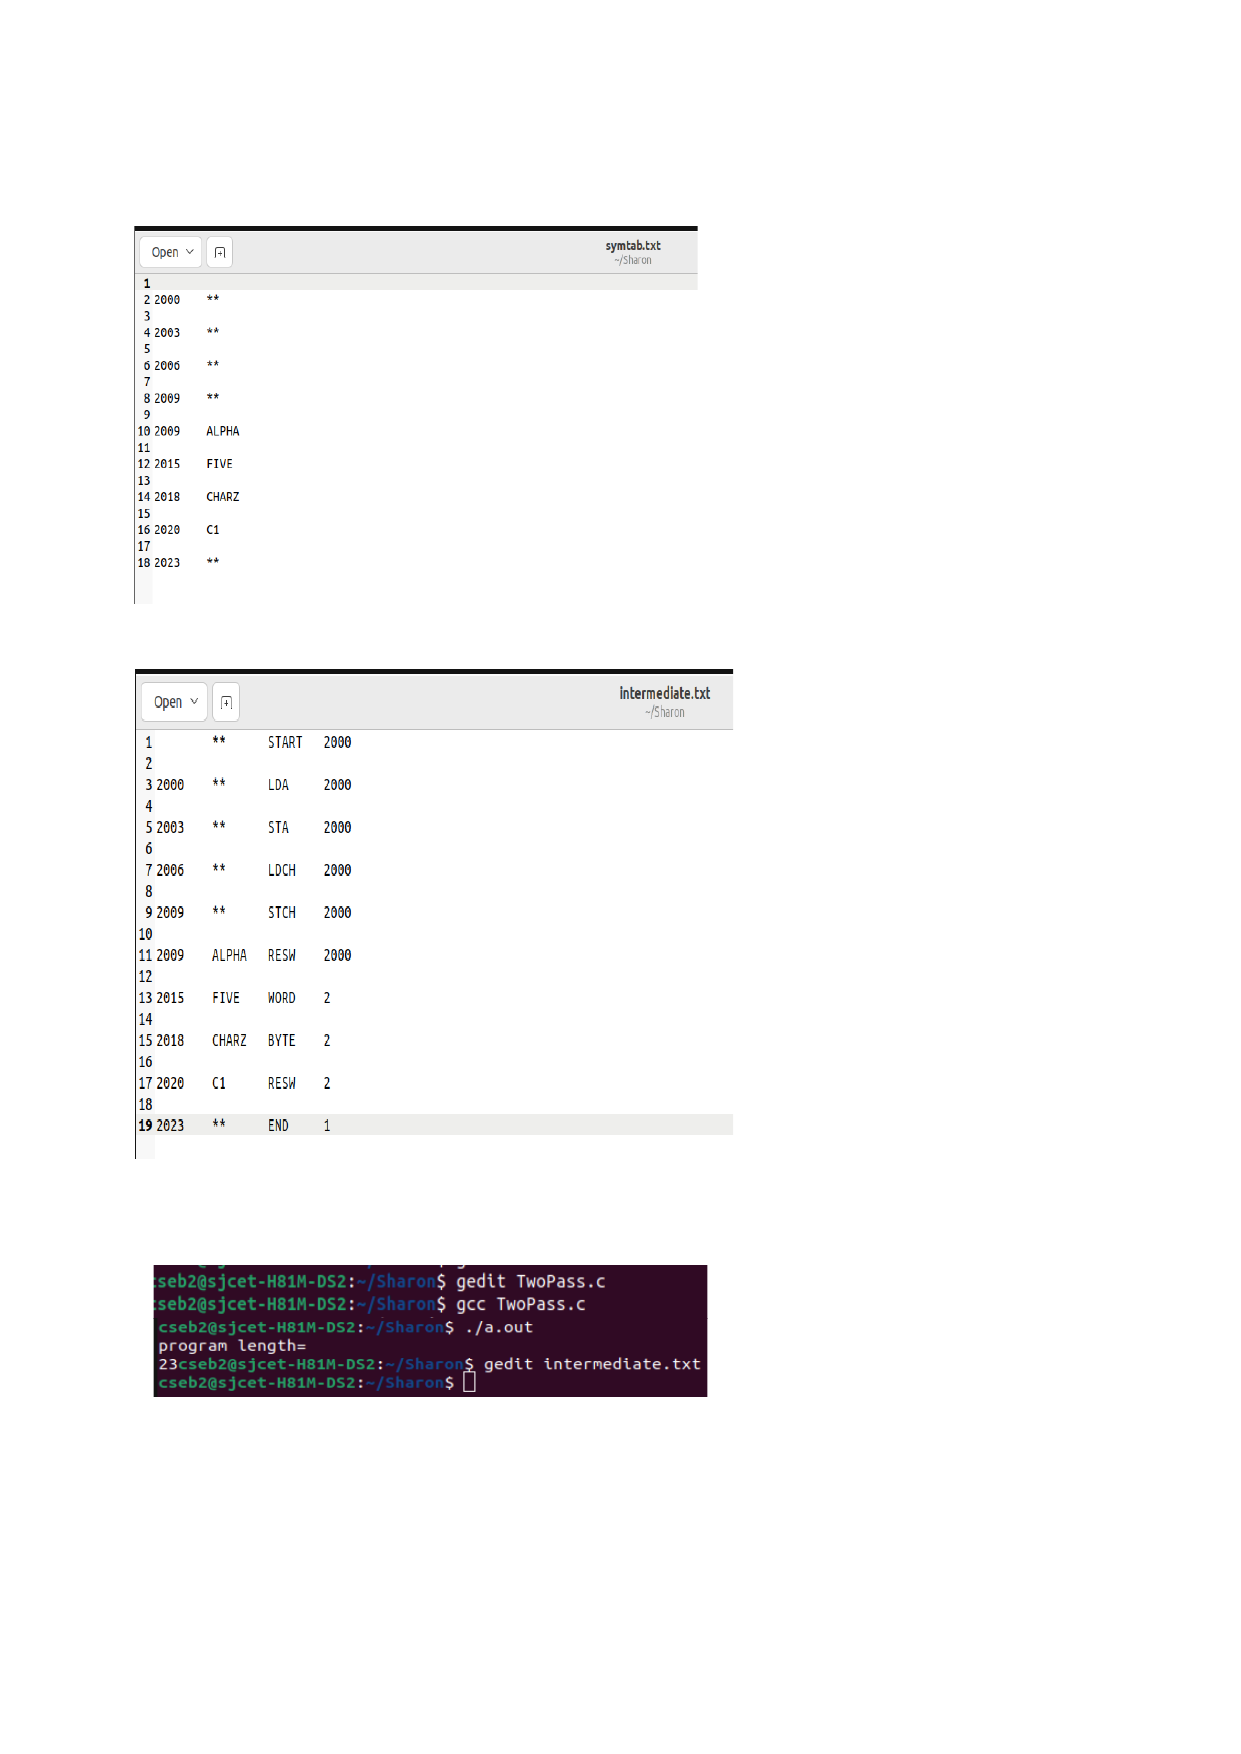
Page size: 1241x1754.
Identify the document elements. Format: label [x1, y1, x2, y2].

picture [135, 669, 734, 1159]
picture [134, 226, 698, 604]
picture [153, 1265, 708, 1397]
